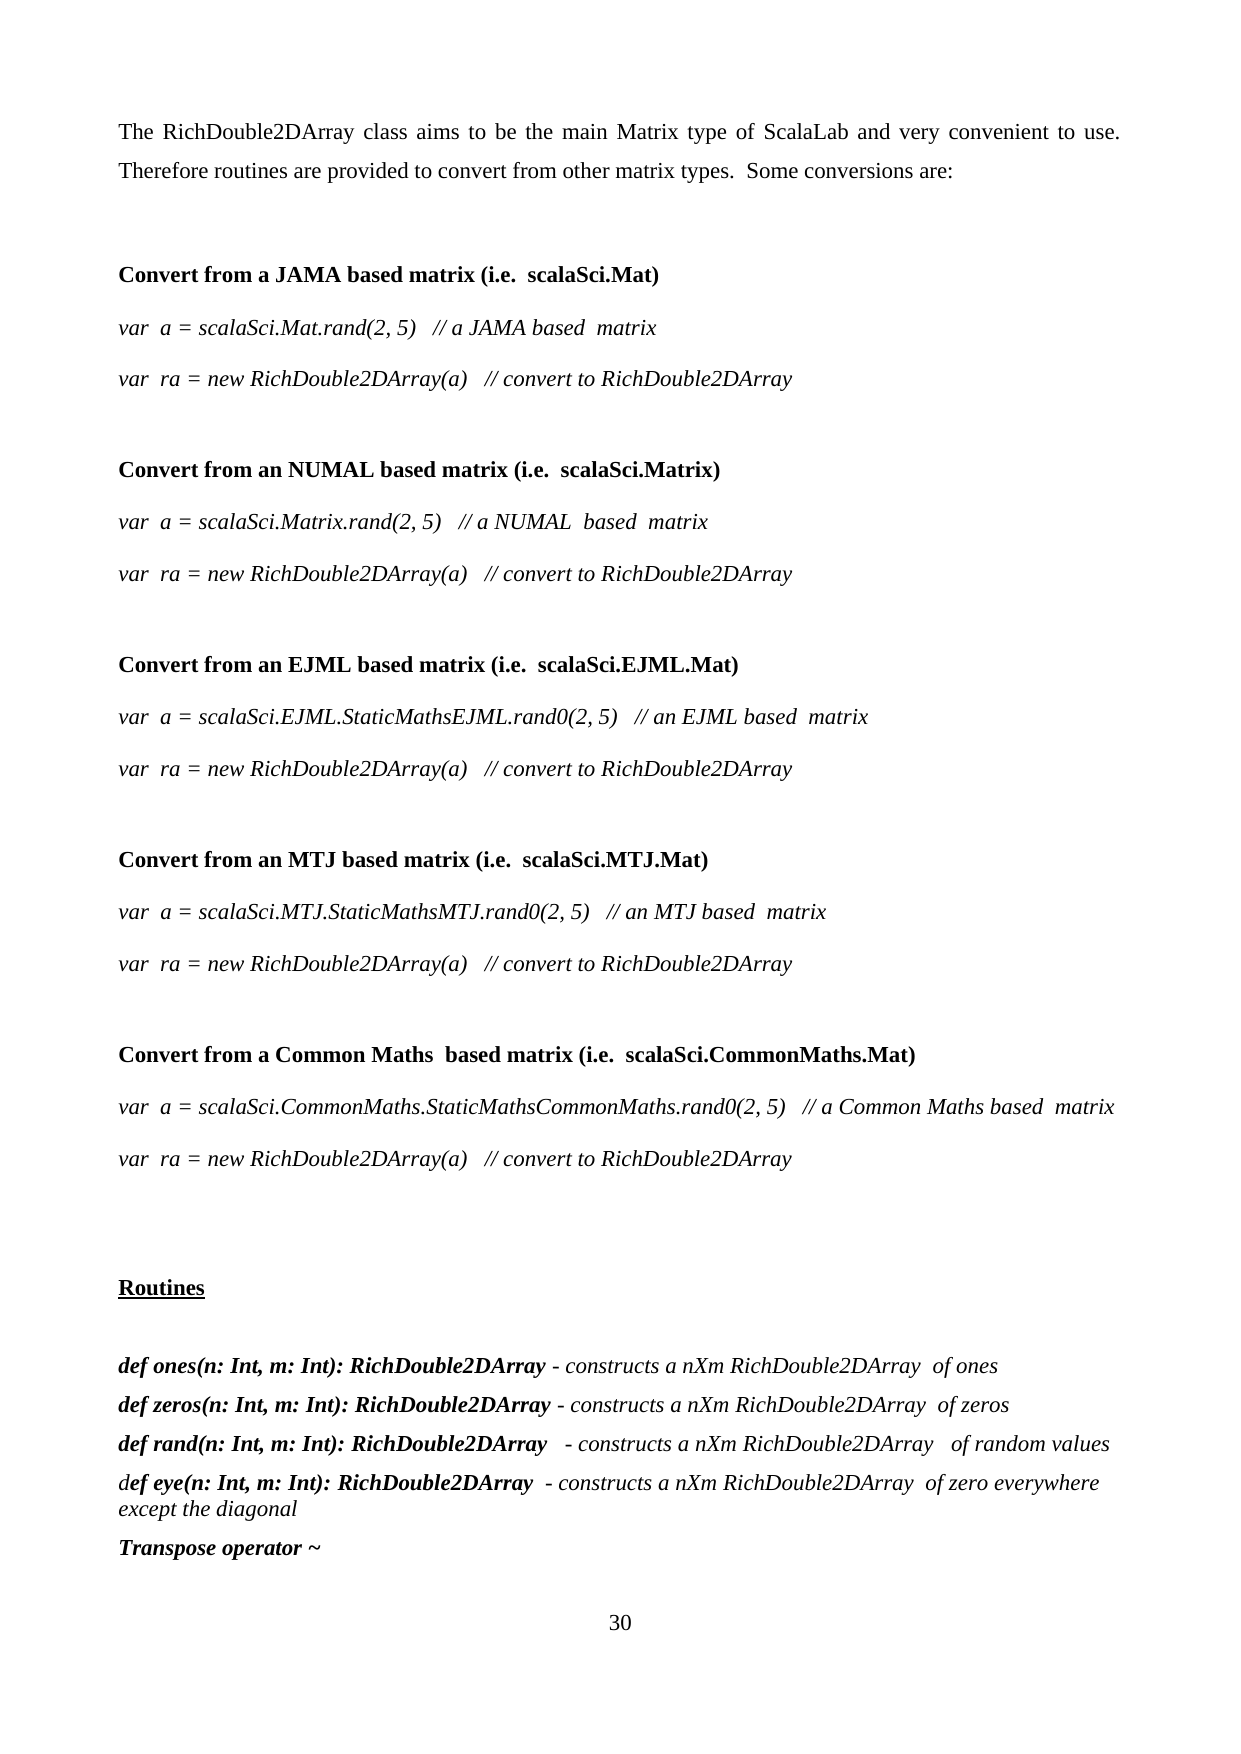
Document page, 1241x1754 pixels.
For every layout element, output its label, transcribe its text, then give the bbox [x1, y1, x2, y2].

text var ra = new RichDouble2DArray(a) // convert to RichDouble2DArray [118, 366, 1122, 392]
text var ra = new RichDouble2DArray(a) // convert to RichDouble2DArray [118, 755, 1122, 781]
text def eye(n: Int, m: Int): RichDouble2DArray - constructs a nXm RichDouble2DArray of zero everywhere except the diagonal [118, 1469, 1122, 1521]
text Routines [118, 1274, 1122, 1301]
text var ra = new RichDouble2DArray(a) // convert to RichDouble2DArray [118, 560, 1122, 587]
text Convert from an EJML based matrix (i.e. scalaSci.EJML.Mat) [118, 651, 1122, 677]
text def zeros(n: Int, m: Int): RichDouble2DArray - constructs a nXm RichDouble2DArray of zeros [118, 1391, 1122, 1417]
text Convert from a Common Maths based matrix (i.e. scalaSci.CommonMaths.Mat) [118, 1041, 1122, 1067]
text var a = scalaSci.Mat.rand(2, 5) // a JAMA based matrix [118, 313, 1122, 340]
text var a = scalaSci.CommonMaths.StaticMathsCommonMaths.rand0(2, 5) // a Common Maths based matrix [118, 1093, 1122, 1119]
text Transpose operator ~ [118, 1534, 1122, 1560]
text var ra = new RichDouble2DArray(a) // convert to RichDouble2DArray [118, 1145, 1122, 1171]
text Convert from a JAMA based matrix (i.e. scalaSci.Mat) [118, 262, 1122, 288]
text var a = scalaSci.Matrix.rand(2, 5) // a NUMAL based matrix [118, 508, 1122, 535]
text Convert from an NUMAL based matrix (i.e. scalaSci.Matrix) [118, 456, 1122, 483]
text def rand(n: Int, m: Int): RichDouble2DArray - constructs a nXm RichDouble2DArray of random values [118, 1430, 1122, 1456]
text def ones(n: Int, m: Int): RichDouble2DArray - constructs a nXm RichDouble2DArray of ones [118, 1352, 1122, 1378]
text var a = scalaSci.EJML.StaticMathsEJML.rand0(2, 5) // an EJML based matrix [118, 703, 1122, 729]
text var a = scalaSci.MTJ.StaticMathsMTJ.rand0(2, 5) // an MTJ based matrix [118, 898, 1122, 924]
text The RichDouble2DArray class aims to be the main Matrix type of ScalaLab and very convenient to use. Therefore routines are provided to convert from other matrix types. Some conversions are: [118, 118, 1122, 184]
text var ra = new RichDouble2DArray(a) // convert to RichDouble2DArray [118, 950, 1122, 976]
text Convert from an MTJ based matrix (i.e. scalaSci.MTJ.Mat) [118, 846, 1122, 872]
